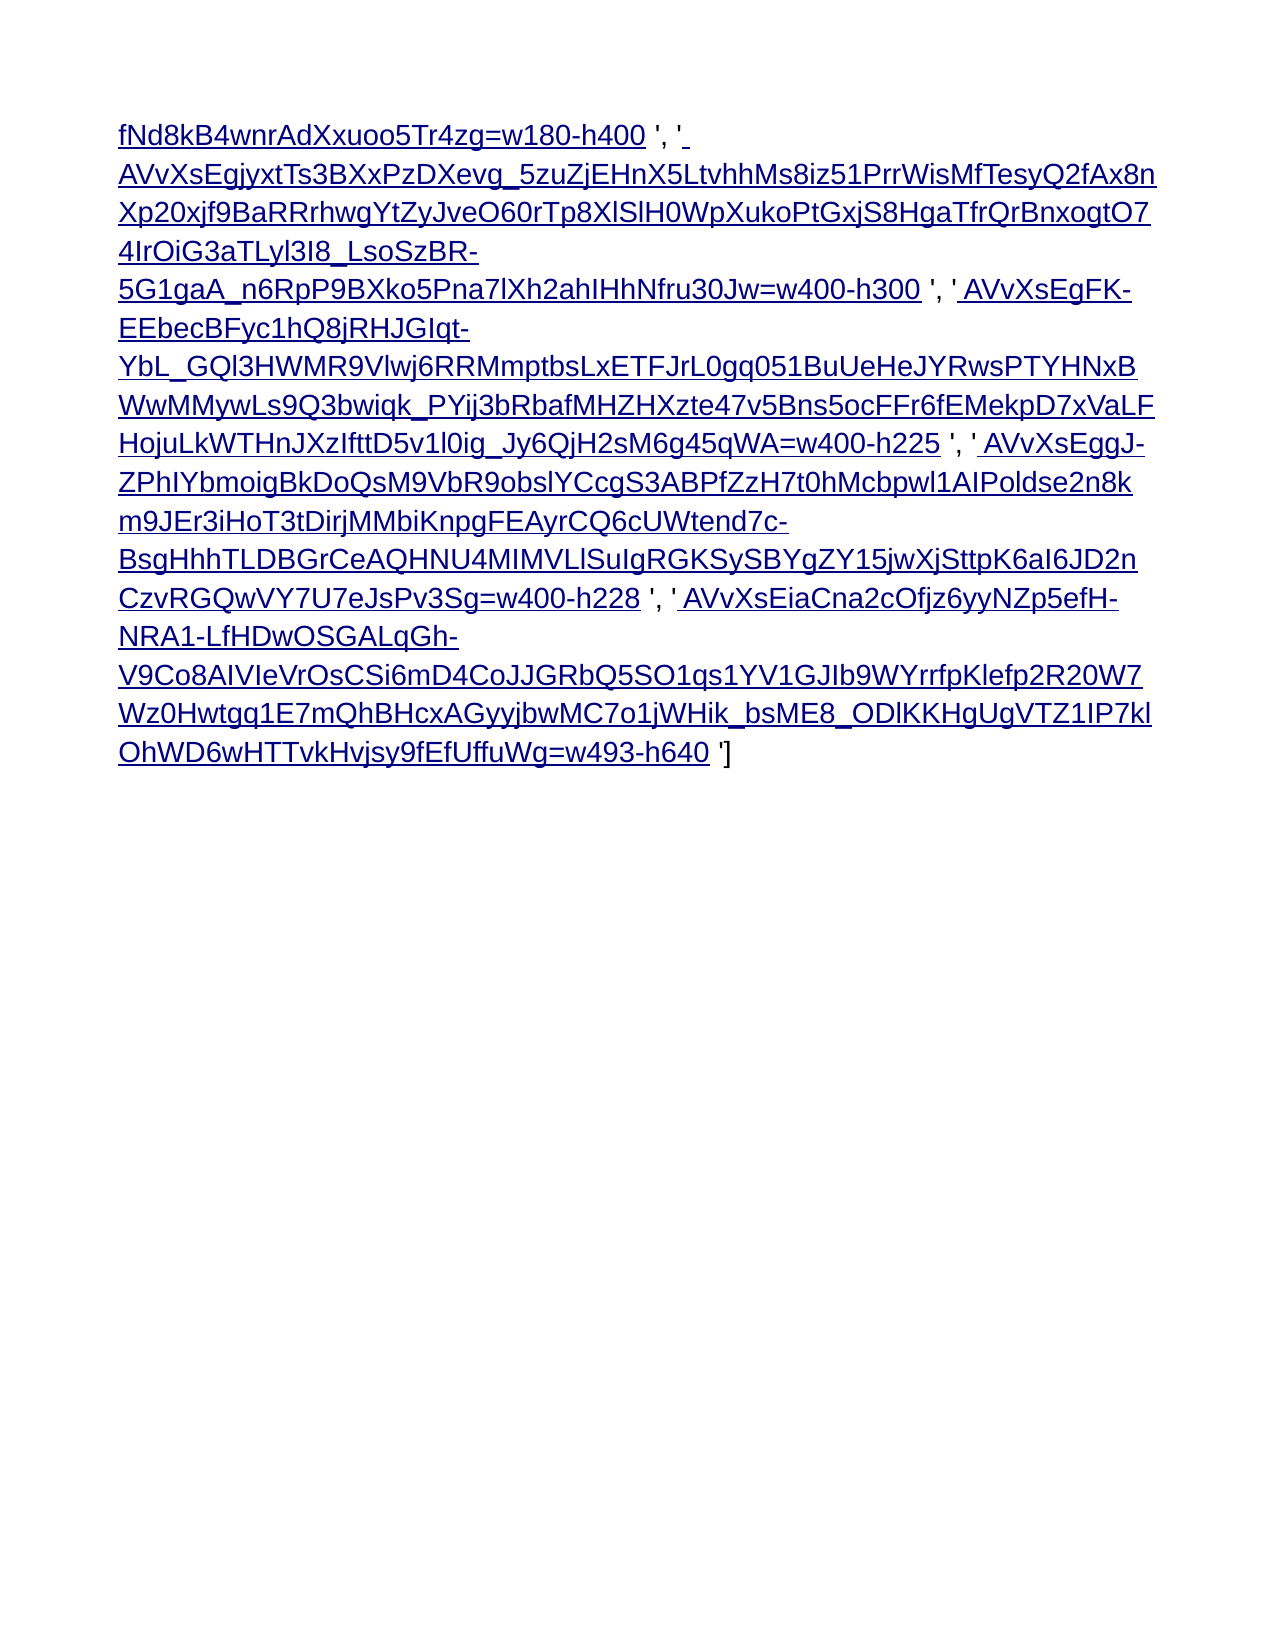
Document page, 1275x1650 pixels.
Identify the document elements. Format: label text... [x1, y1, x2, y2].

text fNd8kB4wnrAdXxuoo5Tr4zg=w180-h400 ', ' AVvXsEgjyxtTs3BXxPzDXevg_5zuZjEHnX5LtvhhMs8iz51PrrWisMfTesyQ2fAx8n [118, 118, 1157, 186]
text Xp20xjf9BaRRrhwgYtZyJveO60rTp8XlSlH0WpXukoPtGxjS8HgaTfrQrBnxogtO74IrOiG3aTLyl3I8_LsoSzBR-5G1gaA_n6RpP9BXko5Pna7lXh2ahIHhNfru30Jw=w400-h300 ', ' AVvXsEgFK-EEbecBFyc1hQ8jRHJGIqt-YbL_GQl3HWMR9Vlwj6RRMmptbsLxETFJrL0gq051BuUeHeJYRwsPTYHNxBWwMMywLs9Q3bwiqk_PYij3bRbafMHZHXzte47v5Bns5ocFFr6fEMekpD7xVaLFHojuLkWTHnJXzIfttD5v1l0ig_Jy6QjH2sM6g45qWA=w400-h225 ', ' AVvXsEggJ-ZPhIYbmoigBkDoQsM9VbR9obslYCcgS3ABPfZzH7t0hMcbpwl1AIPoldse2n8km9JEr3iHoT3tDirjMMbiKnpgFEAyrCQ6cUWtend7c-BsgHhhTLDBGrCeAQHNU4MIMVLlSuIgRGKSySBYgZY15jwXjSttpK6aI6JD2nCzvRGQwVY7U7eJsPv3Sg=w400-h228 ', ' AVvXsEiaCna2cOfjz6yyNZp5efH-NRA1-LfHDwOSGALqGh-V9Co8AIVIeVrOsCSi6mD4CoJJGRbQ5SO1qs1YV1GJIb9WYrrfpKlefp2R20W7Wz0Hwtgq1E7mQhBHcxAGyyjbwMC7o1jWHik_bsME8_ODlKKHgUgVTZ1IP7klOhWD6wHTTvkHvjsy9fEfUffuWg=w493-h640 '] [118, 188, 1157, 768]
